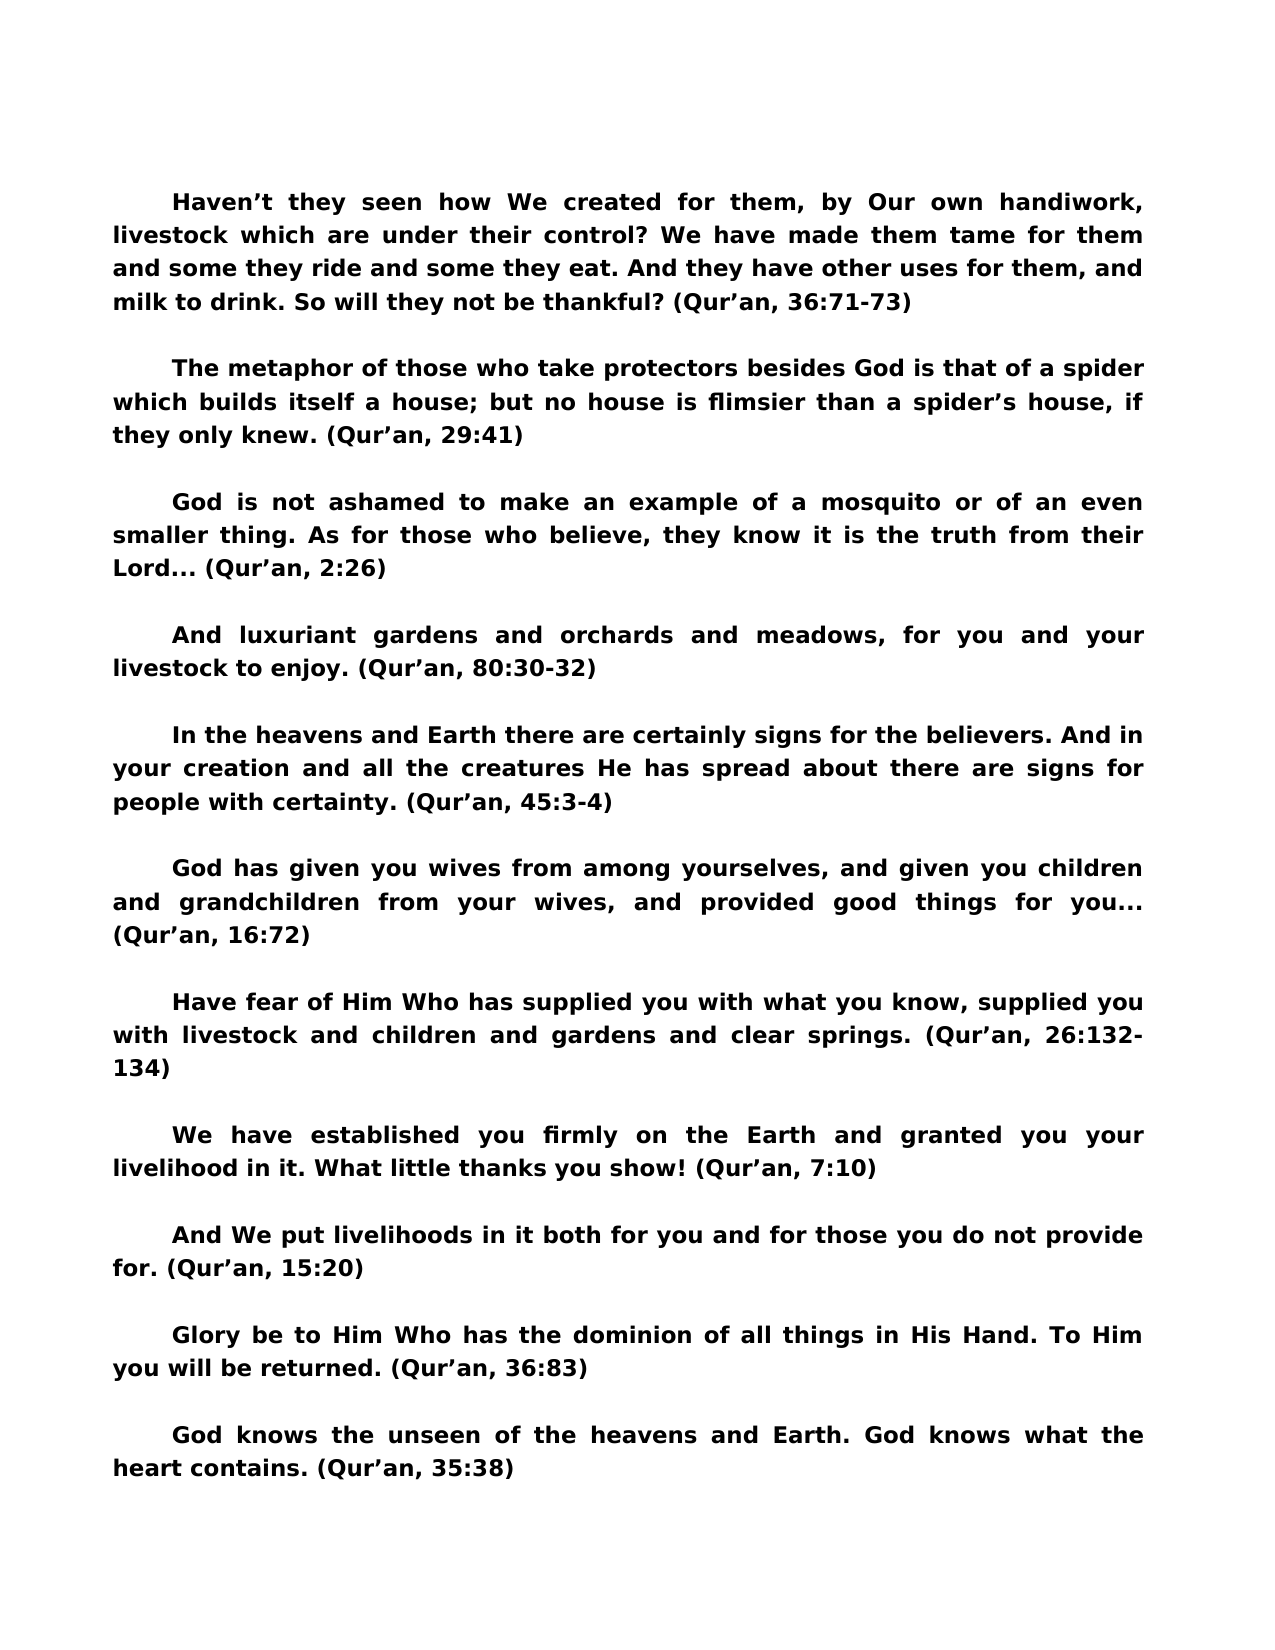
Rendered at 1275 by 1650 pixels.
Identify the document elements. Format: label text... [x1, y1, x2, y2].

text In the heavens and Earth there are certainly signs for the believers. And in your creation and all the creatures He has spread about there are signs for people with certainty. (Qur’an, 45:3-4) [112, 717, 1145, 817]
text And We put livelihoods in it both for you and for those you do not provide for. (Qur’an, 15:20) [112, 1217, 1145, 1283]
text And luxuriant gardens and orchards and meadows, for you and your livestock to enjoy. (Qur’an, 80:30-32) [112, 617, 1145, 683]
text God knows the unseen of the heavens and Earth. God knows what the heart contains. (Qur’an, 35:38) [112, 1417, 1145, 1483]
text We have established you firmly on the Earth and granted you your livelihood in it. What little thanks you show! (Qur’an, 7:10) [112, 1117, 1145, 1183]
text Glory be to Him Who has the dominion of all things in His Hand. To Him you will be returned. (Qur’an, 36:83) [112, 1317, 1145, 1383]
text God has given you wives from among yourselves, and given you children and grandchildren from your wives, and provided good things for you... (Qur’an, 16:72) [112, 850, 1145, 950]
text The metaphor of those who take protectors besides God is that of a spider which builds itself a house; but no house is flimsier than a spider’s house, if they only knew. (Qur’an, 29:41) [112, 350, 1145, 450]
text God is not ashamed to make an example of a mosquito or of an even smaller thing. As for those who believe, they know it is the truth from their Lord... (Qur’an, 2:26) [112, 483, 1145, 583]
text Have fear of Him Who has supplied you with what you know, supplied you with livestock and children and gardens and clear springs. (Qur’an, 26:132-134) [112, 983, 1145, 1083]
text Haven’t they seen how We created for them, by Our own handiwork, livestock which are under their control? We have made them tame for them and some they ride and some they eat. And they have other uses for them, and milk to drink. So will they not be thankful? (Qur’an, 36:71-73) [112, 183, 1145, 317]
